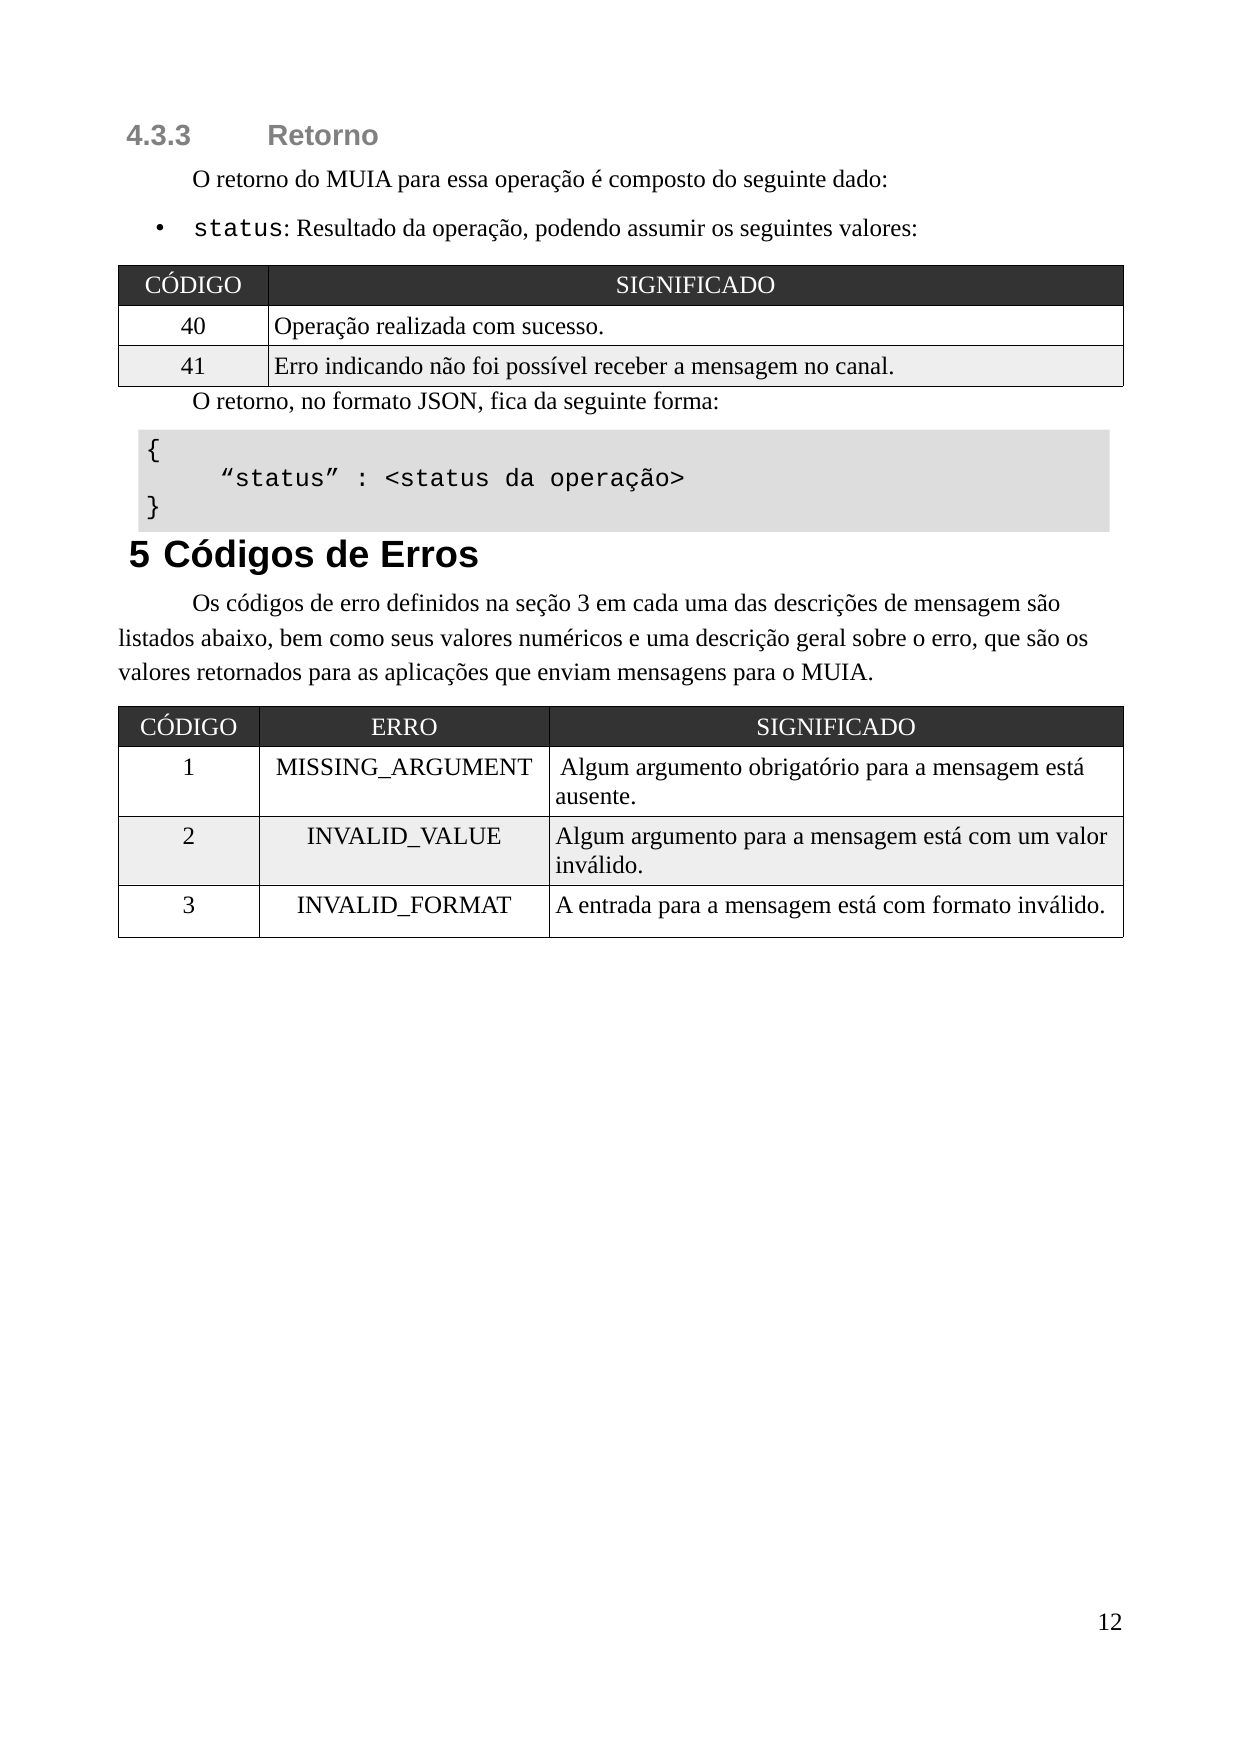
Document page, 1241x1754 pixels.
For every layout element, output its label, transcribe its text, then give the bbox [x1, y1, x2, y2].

table_cell Operação realizada com sucesso. [269, 306, 1123, 345]
table_cell 41 [119, 346, 268, 386]
table_cell INVALID_FORMAT [260, 886, 549, 937]
text O retorno, no formato JSON, fica da seguinte forma: [118, 387, 1122, 414]
subtitle Retorno [118, 118, 1122, 152]
table_cell A entrada para a mensagem está com formato inválido. [550, 886, 1123, 937]
text Os códigos de erro definidos na seção 3 em cada uma das descrições de mensagem são listados abaixo, bem como seus valores numéricos e uma descrição geral sobre o erro, que são os valores retornados para as aplicações que enviam mensagens para o MUIA. [118, 588, 1122, 686]
subtitle Códigos de Erros [118, 460, 1122, 576]
table_cell 1 [119, 747, 259, 816]
table_header SIGNIFICADO [550, 707, 1123, 746]
table_cell Algum argumento obrigatório para a mensagem está ausente. [550, 747, 1123, 816]
table_header ERRO [260, 707, 549, 746]
table_cell 40 [119, 306, 268, 345]
table_header CÓDIGO [119, 707, 259, 746]
table_cell 2 [119, 817, 259, 884]
table_header CÓDIGO [119, 266, 268, 305]
text O retorno do MUIA para essa operação é composto do seguinte dado: [118, 164, 1122, 193]
table_cell Algum argumento para a mensagem está com um valor inválido. [550, 817, 1123, 884]
table_cell 3 [119, 886, 259, 937]
list status: Resultado da operação, podendo assumir os seguintes valores: [156, 213, 1122, 244]
table_header SIGNIFICADO [269, 266, 1123, 305]
table_cell INVALID_VALUE [260, 817, 549, 884]
table_cell MISSING_ARGUMENT [260, 747, 549, 816]
table_cell Erro indicando não foi possível receber a mensagem no canal. [269, 346, 1123, 386]
